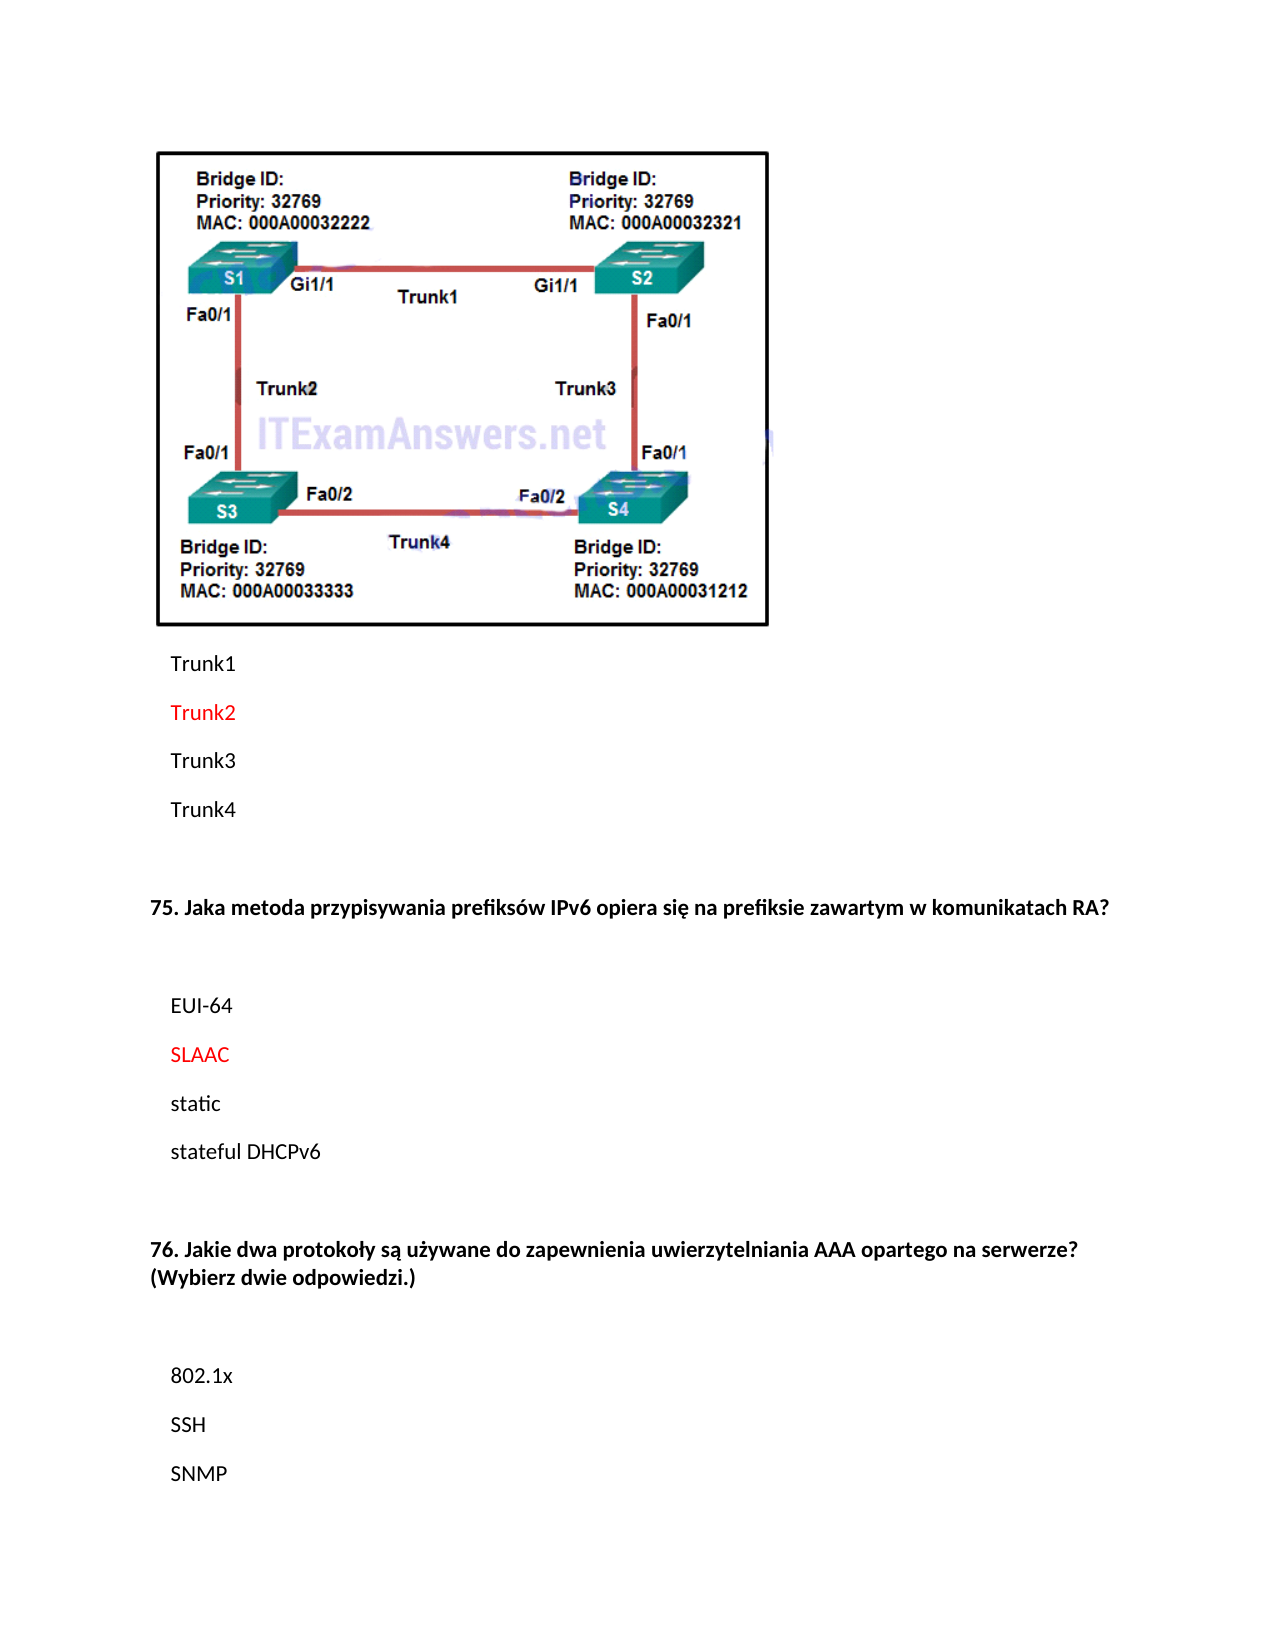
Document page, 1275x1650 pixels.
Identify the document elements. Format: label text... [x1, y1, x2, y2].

text 75. Jaka metoda przypisywania prefiksów IPv6 opiera się na prefiksie zawartym w komunikatach RA? [150, 893, 1125, 921]
text SLAAC [150, 1040, 1125, 1068]
text Trunk1 [150, 649, 1125, 677]
text static [150, 1089, 1125, 1117]
text 802.1x [150, 1361, 1125, 1389]
text SNMP [150, 1459, 1125, 1487]
text Trunk4 [150, 796, 1125, 823]
text SSH [150, 1410, 1125, 1438]
text 76. Jakie dwa protokoły są używane do zapewnienia uwierzytelniania AAA opartego na serwerze? (Wybierz dwie odpowiedzi.) [150, 1235, 1125, 1291]
text EUI-64 [150, 991, 1125, 1019]
text Trunk2 [150, 698, 1125, 726]
text stateful DHCPv6 [150, 1137, 1125, 1166]
text Trunk3 [150, 747, 1125, 775]
